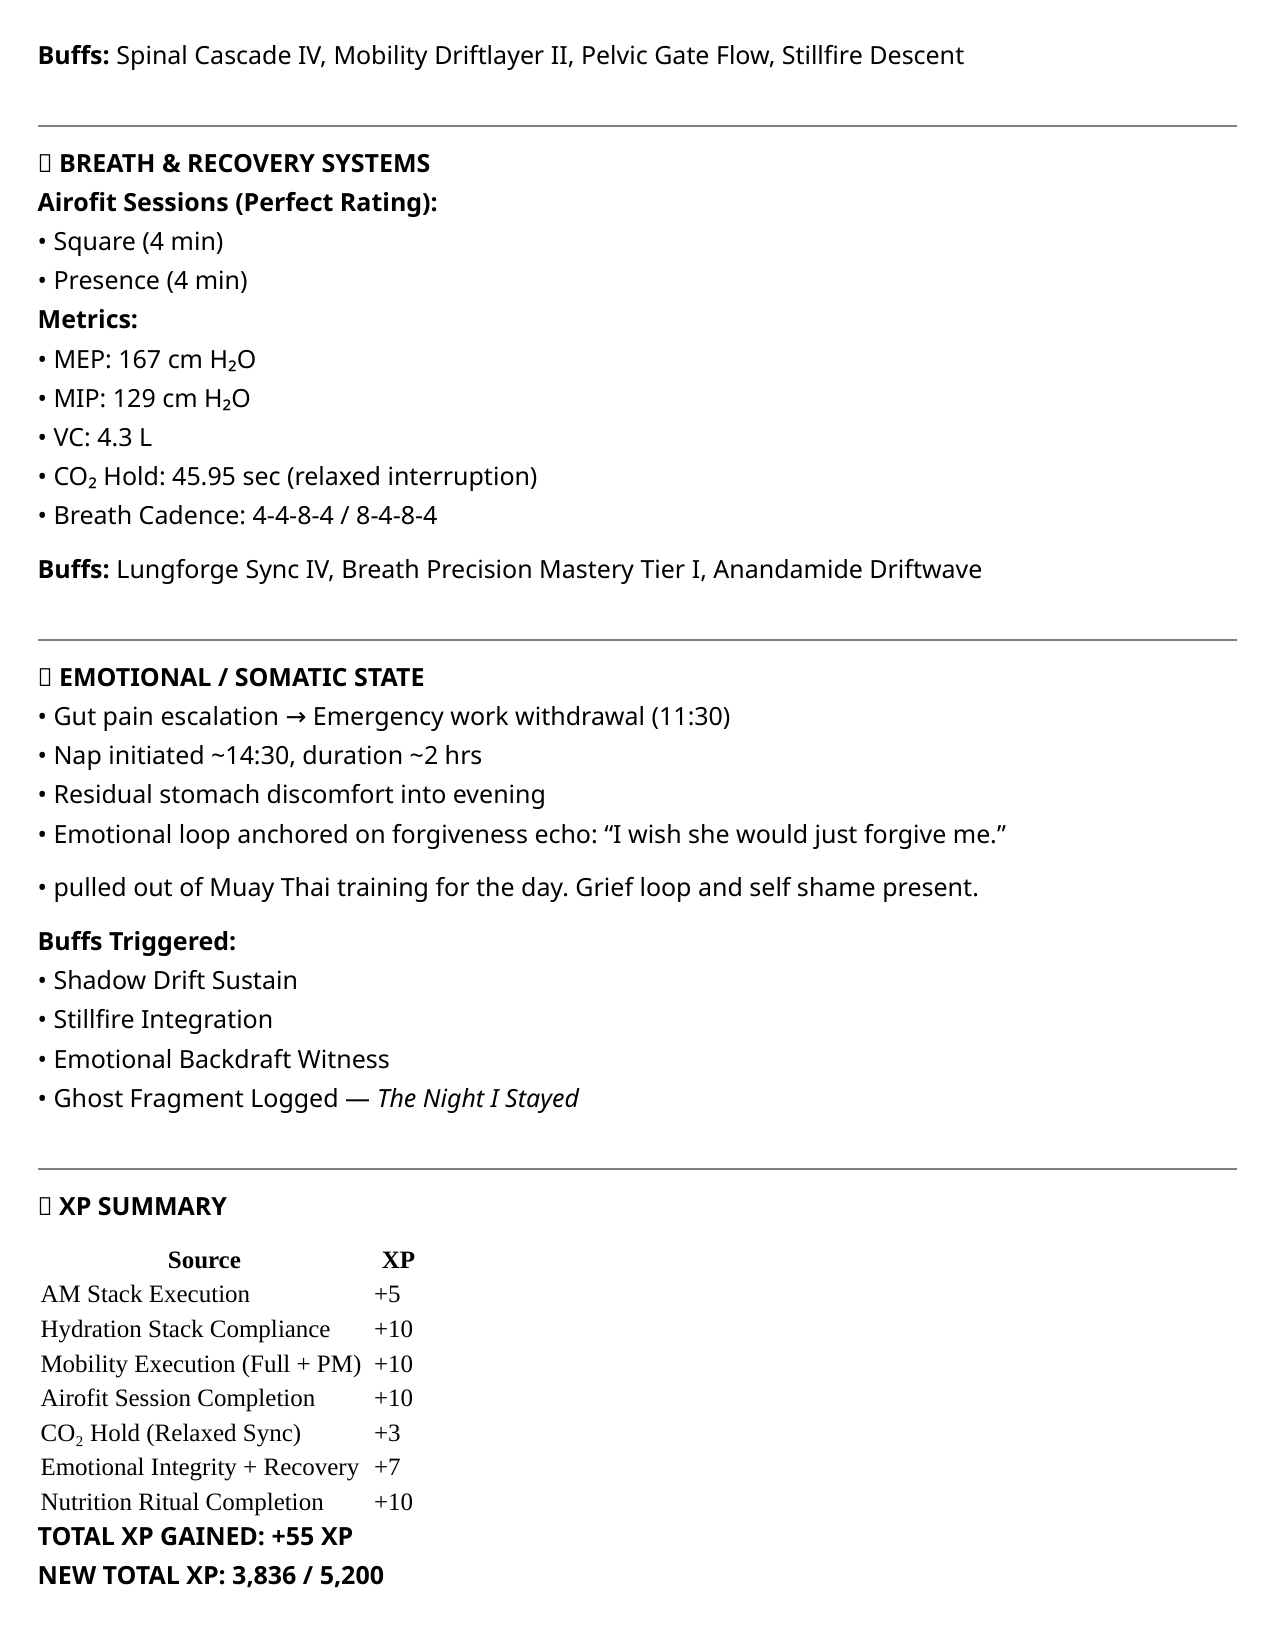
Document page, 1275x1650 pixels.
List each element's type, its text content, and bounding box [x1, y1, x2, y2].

table_cell +10 [371, 1311, 426, 1346]
text Buffs: Lungforge Sync IV, Breath Precision Mastery Tier I, Anandamide Driftwave [37, 552, 1237, 586]
table_cell Nutrition Ritual Completion [38, 1484, 371, 1519]
table_header XP [371, 1242, 426, 1277]
table_cell Airofit Session Completion [38, 1380, 371, 1415]
text TOTAL XP GAINED: +55 XP NEW TOTAL XP: 3,836 / 5,200 [37, 1519, 1237, 1592]
text Buffs Triggered: • Shadow Drift Sustain • Stillfire Integration • Emotional Backdraft Witness • Ghost Fragment Logged — The Night I Stayed [37, 924, 1237, 1114]
table_cell Emotional Integrity + Recovery [38, 1450, 371, 1484]
table_cell +7 [371, 1450, 426, 1484]
table_header Source [38, 1242, 371, 1277]
table_cell CO₂ Hold (Relaxed Sync) [38, 1415, 371, 1449]
table_cell +10 [371, 1484, 426, 1519]
table_cell Mobility Execution (Full + PM) [38, 1346, 371, 1380]
table_cell AM Stack Execution [38, 1277, 371, 1311]
table_cell +10 [371, 1346, 426, 1380]
text • pulled out of Muay Thai training for the day. Grief loop and self shame present. [37, 870, 1237, 904]
table_cell +10 [371, 1380, 426, 1415]
table_cell +3 [371, 1415, 426, 1449]
text 📜 XP SUMMARY [37, 1188, 1237, 1222]
text Buffs: Spinal Cascade IV, Mobility Driftlayer II, Pelvic Gate Flow, Stillfire Descent [37, 37, 1237, 72]
text 🔹 BREATH & RECOVERY SYSTEMS Airofit Sessions (Perfect Rating): • Square (4 min) • Presence (4 min) Metrics: • MEP: 167 cm H₂O • MIP: 129 cm H₂O • VC: 4.3 L • CO₂ Hold: 45.95 sec (relaxed interruption) • Breath Cadence: 4-4-8-4 / 8-4-8-4 [37, 145, 1237, 532]
table_cell Hydration Stack Compliance [38, 1311, 371, 1346]
table_cell +5 [371, 1277, 426, 1311]
text 🔹 EMOTIONAL / SOMATIC STATE • Gut pain escalation → Emergency work withdrawal (11:30) • Nap initiated ~14:30, duration ~2 hrs • Residual stomach discomfort into evening • Emotional loop anchored on forgiveness echo: “I wish she would just forgive me.” [37, 659, 1237, 850]
